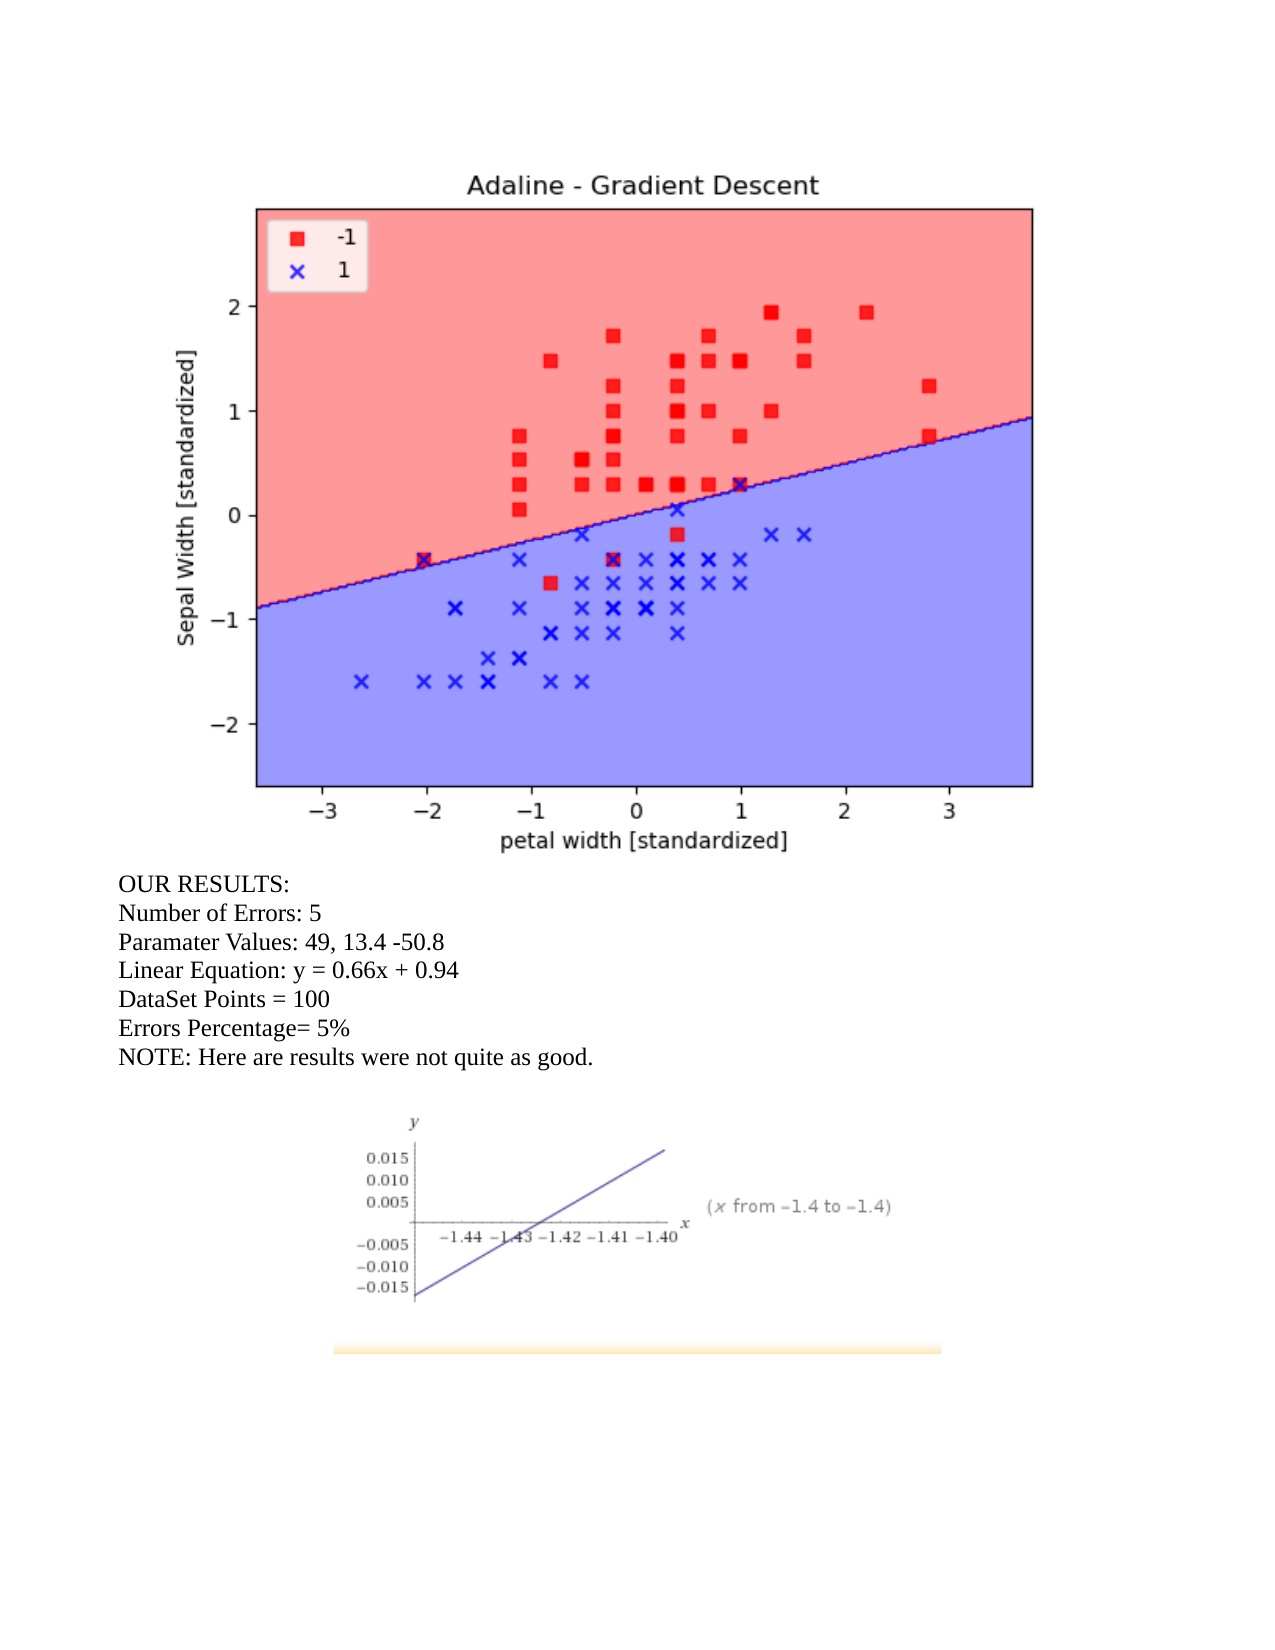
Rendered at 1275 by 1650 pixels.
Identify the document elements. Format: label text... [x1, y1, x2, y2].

text OUR RESULTS: [118, 118, 1157, 898]
text Linear Equation: y = 0.66x + 0.94 [118, 955, 1157, 984]
text DataSet Points = 100 [118, 984, 1157, 1013]
text Number of Errors: 5 [118, 898, 1157, 927]
text Errors Percentage= 5% [118, 1013, 1157, 1042]
text Paramater Values: 49, 13.4 -50.8 [118, 927, 1157, 955]
text NOTE: Here are results were not quite as good. [118, 1042, 1157, 1070]
picture [333, 1099, 942, 1354]
picture [131, 119, 1132, 869]
